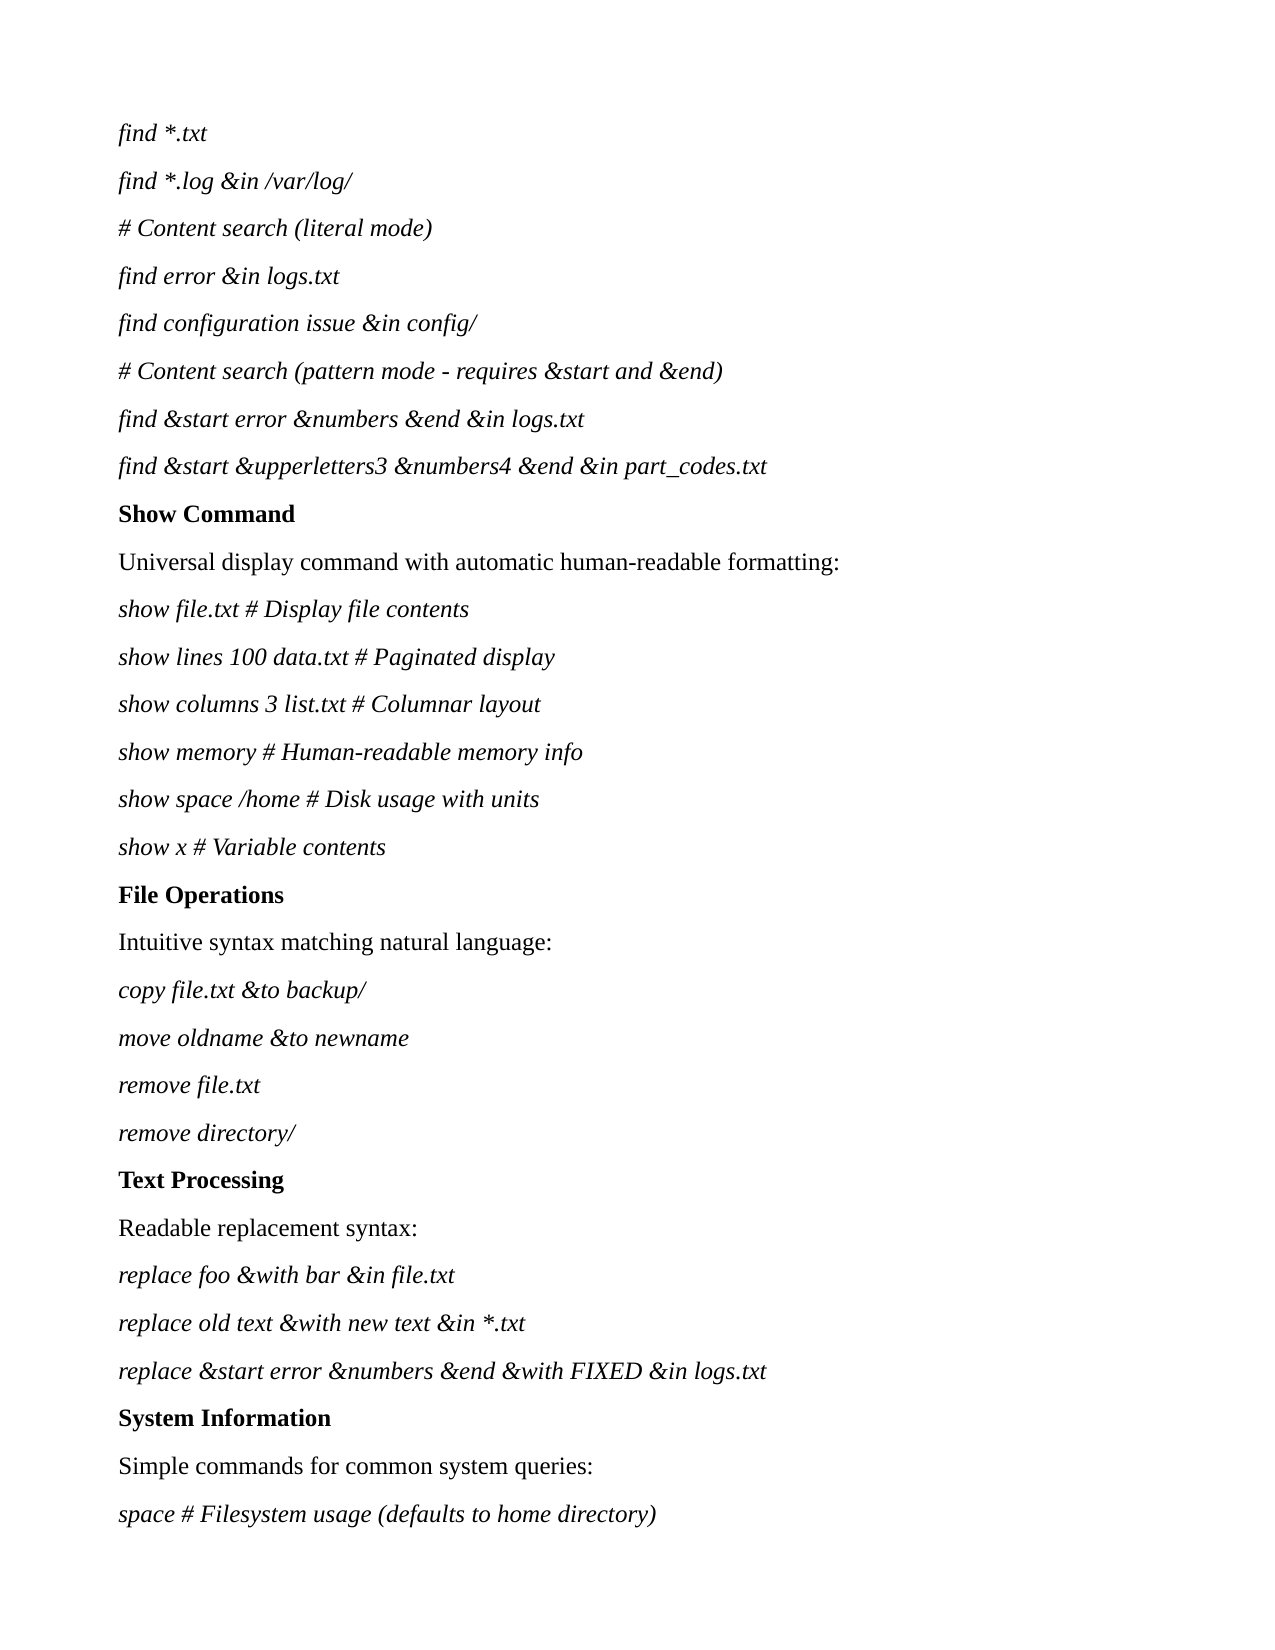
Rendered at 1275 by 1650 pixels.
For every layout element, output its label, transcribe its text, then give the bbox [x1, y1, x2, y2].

subtitle File Operations [118, 880, 1157, 908]
text remove file.txt [118, 1070, 1157, 1099]
text show columns 3 list.txt # Columnar layout [118, 689, 1157, 718]
text Intuitive syntax matching natural language: [118, 927, 1157, 956]
text replace foo &with bar &in file.txt [118, 1261, 1157, 1289]
subtitle System Information [118, 1403, 1157, 1432]
text show lines 100 data.txt # Paginated display [118, 642, 1157, 671]
text # Content search (literal mode) [118, 213, 1157, 242]
subtitle Text Processing [118, 1165, 1157, 1194]
text remove directory/ [118, 1118, 1157, 1147]
text Readable replacement syntax: [118, 1213, 1157, 1242]
text Universal display command with automatic human-readable formatting: [118, 547, 1157, 575]
text show memory # Human-readable memory info [118, 737, 1157, 766]
text find *.log &in /var/log/ [118, 166, 1157, 194]
text Simple commands for common system queries: [118, 1451, 1157, 1480]
text find &start &upperletters3 &numbers4 &end &in part_codes.txt [118, 451, 1157, 480]
text space # Filesystem usage (defaults to home directory) [118, 1499, 1157, 1527]
text replace old text &with new text &in *.txt [118, 1308, 1157, 1337]
text find configuration issue &in config/ [118, 308, 1157, 337]
text find *.txt [118, 118, 1157, 147]
text # Content search (pattern mode - requires &start and &end) [118, 356, 1157, 385]
text replace &start error &numbers &end &with FIXED &in logs.txt [118, 1356, 1157, 1384]
subtitle Show Command [118, 499, 1157, 528]
text copy file.txt &to backup/ [118, 975, 1157, 1004]
text move oldname &to newname [118, 1023, 1157, 1051]
text show file.txt # Display file contents [118, 594, 1157, 623]
text find error &in logs.txt [118, 261, 1157, 290]
text show space /home # Disk usage with units [118, 784, 1157, 813]
text show x # Variable contents [118, 832, 1157, 861]
text find &start error &numbers &end &in logs.txt [118, 404, 1157, 432]
